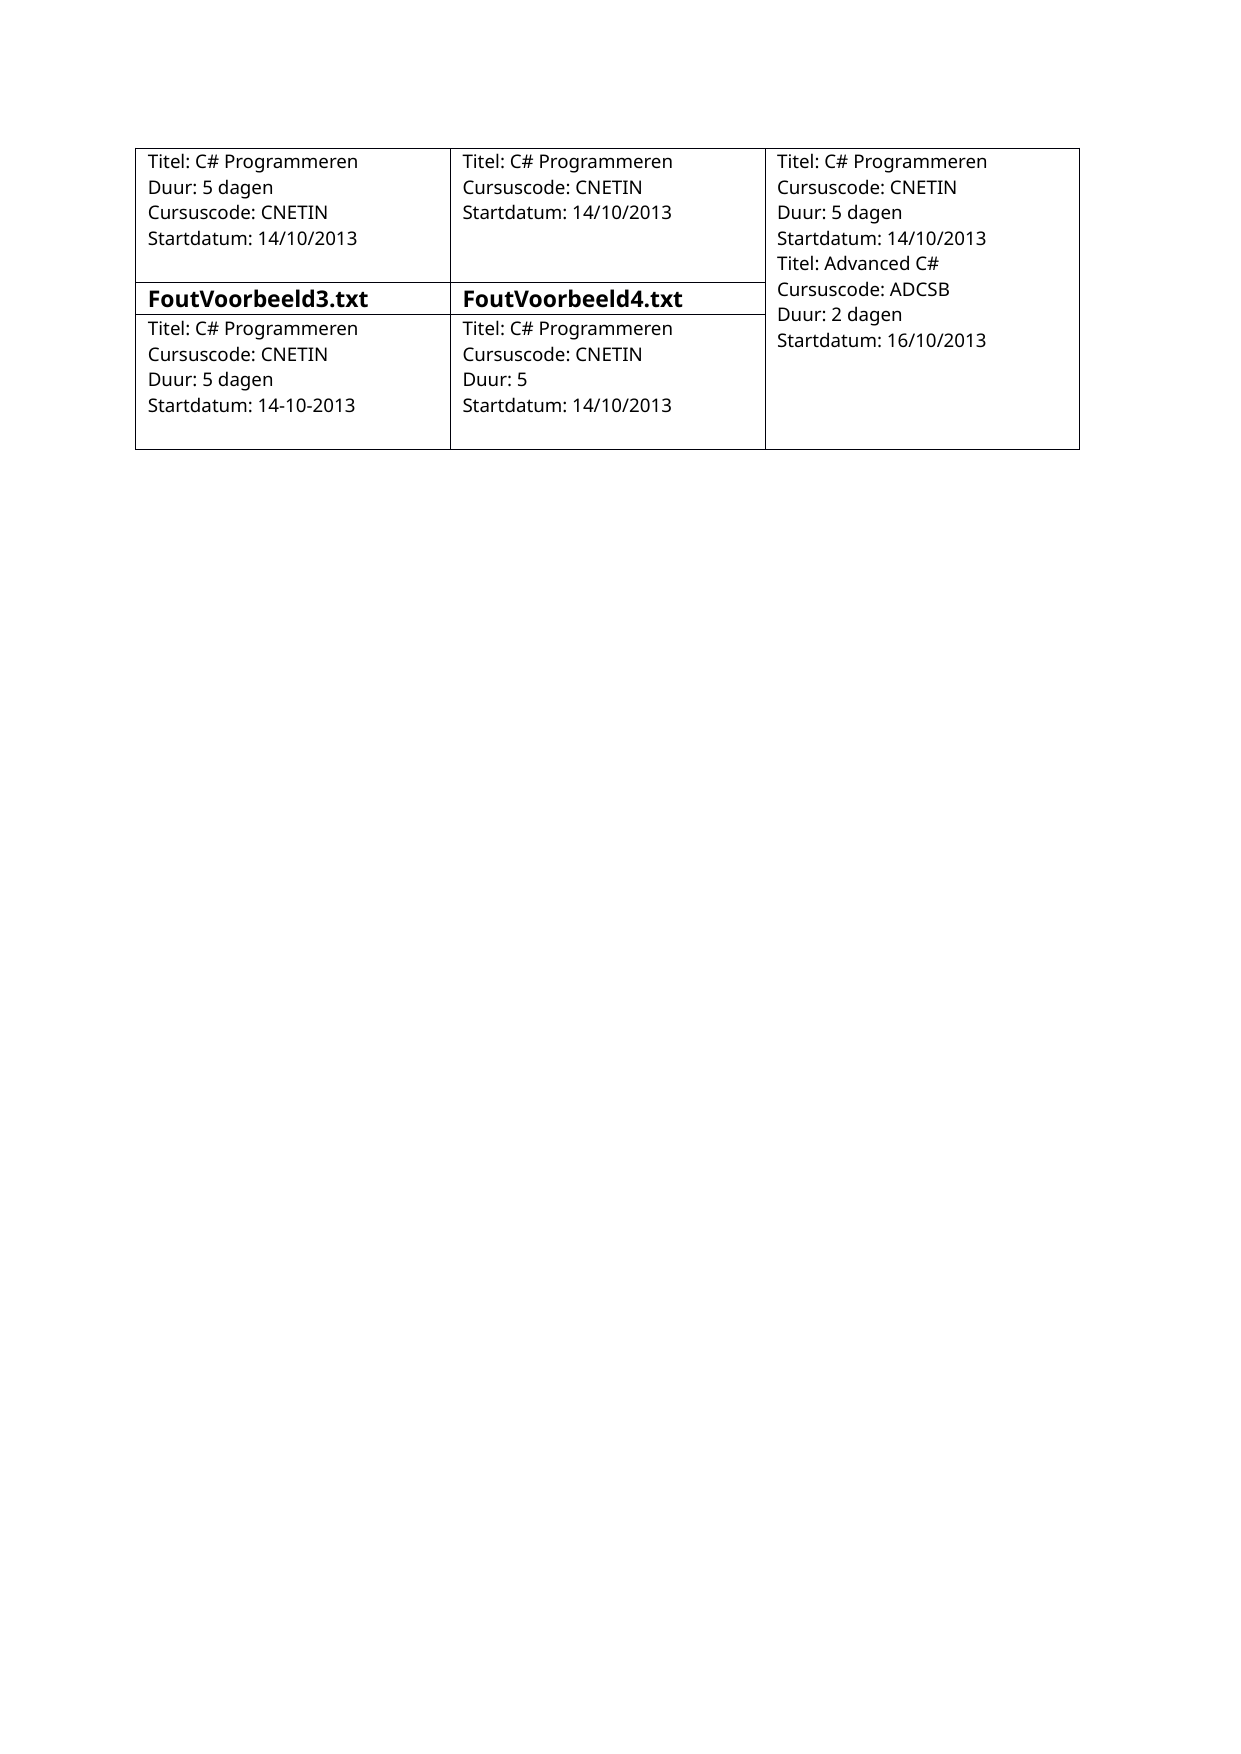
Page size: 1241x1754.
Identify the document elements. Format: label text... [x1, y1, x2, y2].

table_cell FoutVoorbeeld4.txt [451, 283, 765, 314]
table_cell Titel: C# Programmeren Cursuscode: CNETIN Duur: 5 dagen Startdatum: 14/10/2013 Titel: Advanced C# Cursuscode: ADCSB Duur: 2 dagen Startdatum: 16/10/2013 [766, 149, 1079, 449]
table_cell Titel: C# Programmeren Duur: 5 dagen Cursuscode: CNETIN Startdatum: 14/10/2013 [136, 149, 450, 282]
table_cell FoutVoorbeeld3.txt [136, 283, 450, 314]
table_cell Titel: C# Programmeren Cursuscode: CNETIN Startdatum: 14/10/2013 [451, 149, 765, 282]
table_cell Titel: C# Programmeren Cursuscode: CNETIN Duur: 5 dagen Startdatum: 14-10-2013 [136, 315, 450, 449]
table_cell Titel: C# Programmeren Cursuscode: CNETIN Duur: 5 Startdatum: 14/10/2013 [451, 315, 765, 449]
